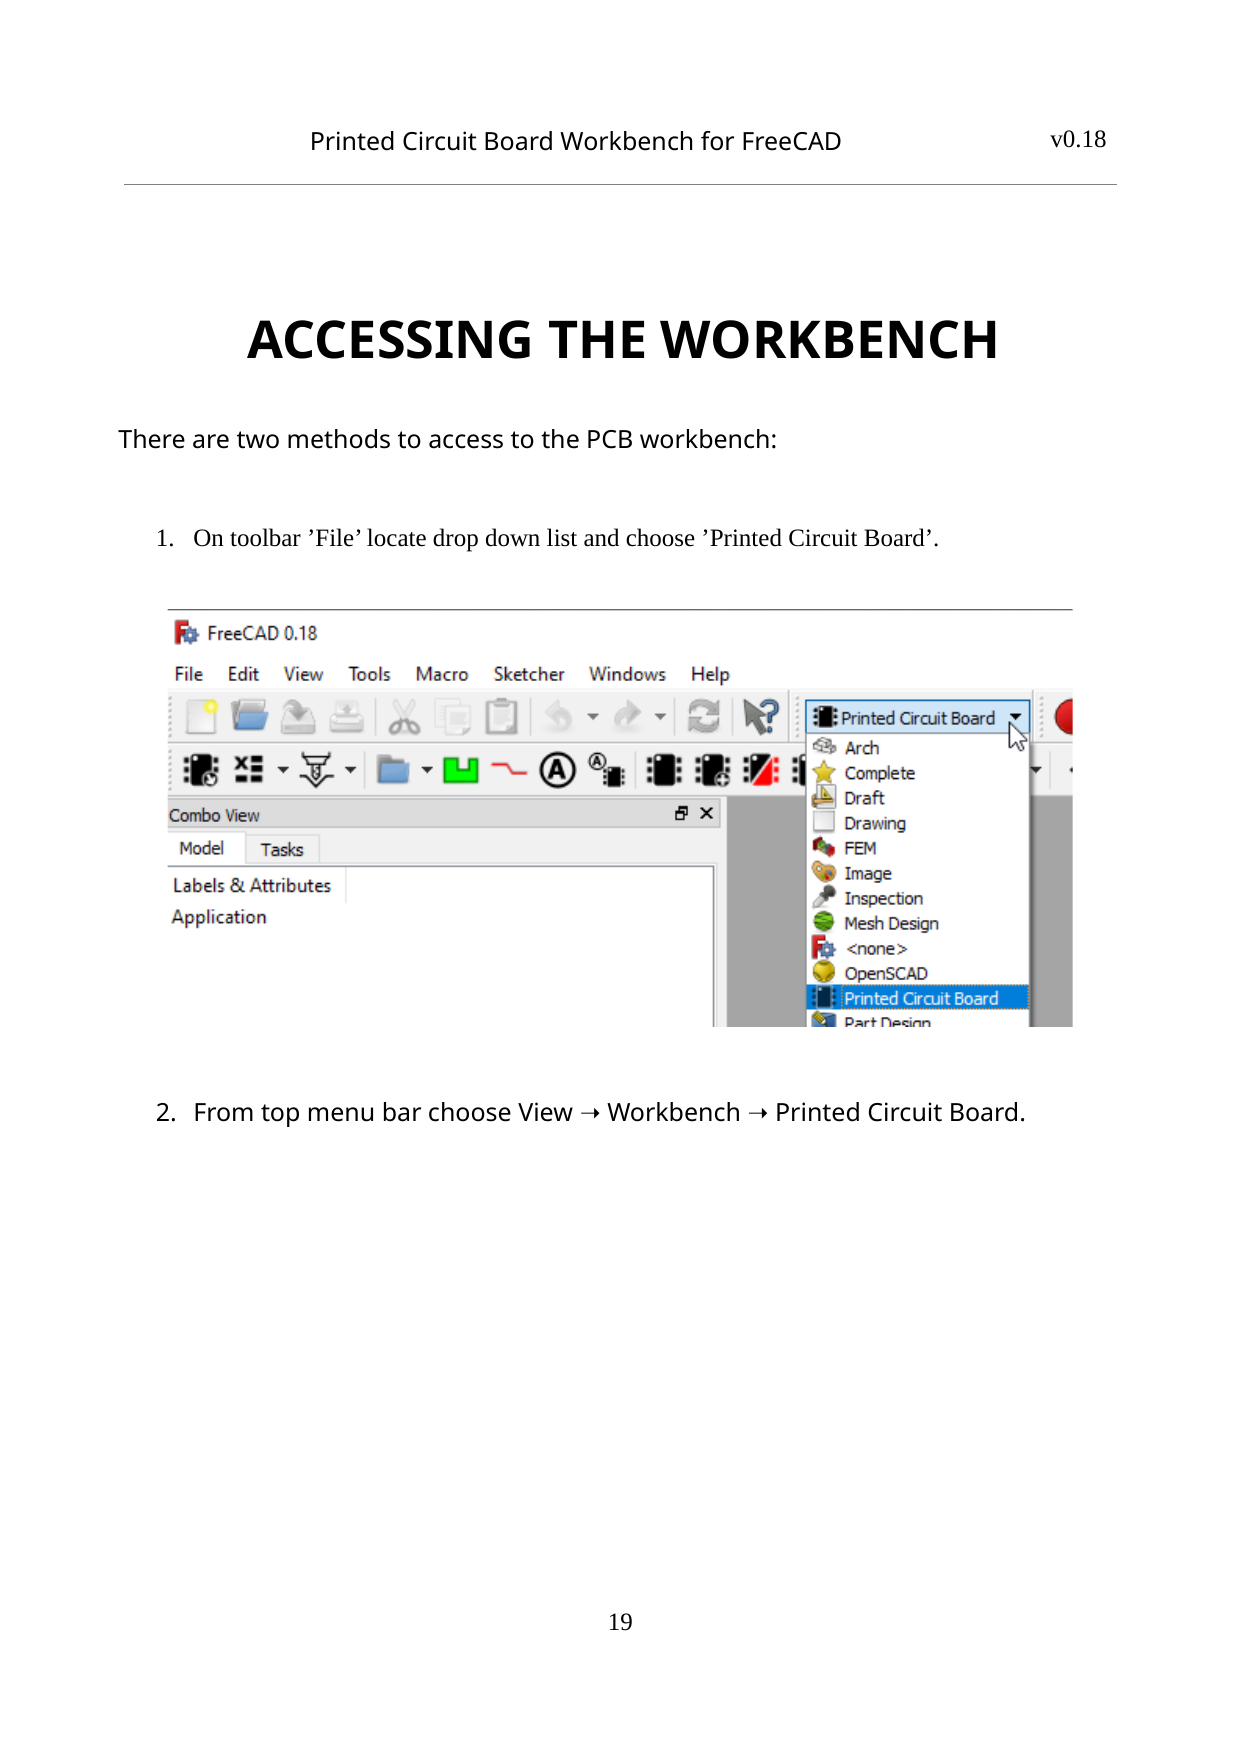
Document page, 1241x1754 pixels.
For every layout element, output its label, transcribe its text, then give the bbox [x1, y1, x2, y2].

text There are two methods to access to the PCB workbench: [118, 421, 1122, 456]
subtitle ACCESSING THE WORKBENCH [118, 303, 1122, 373]
list From top menu bar choose View ➝ Workbench ➝ Printed Circuit Board. [156, 1095, 1122, 1129]
picture [167, 609, 1073, 1027]
list On toolbar ’File’ locate drop down list and choose ’Printed Circuit Board’. [156, 523, 1122, 552]
